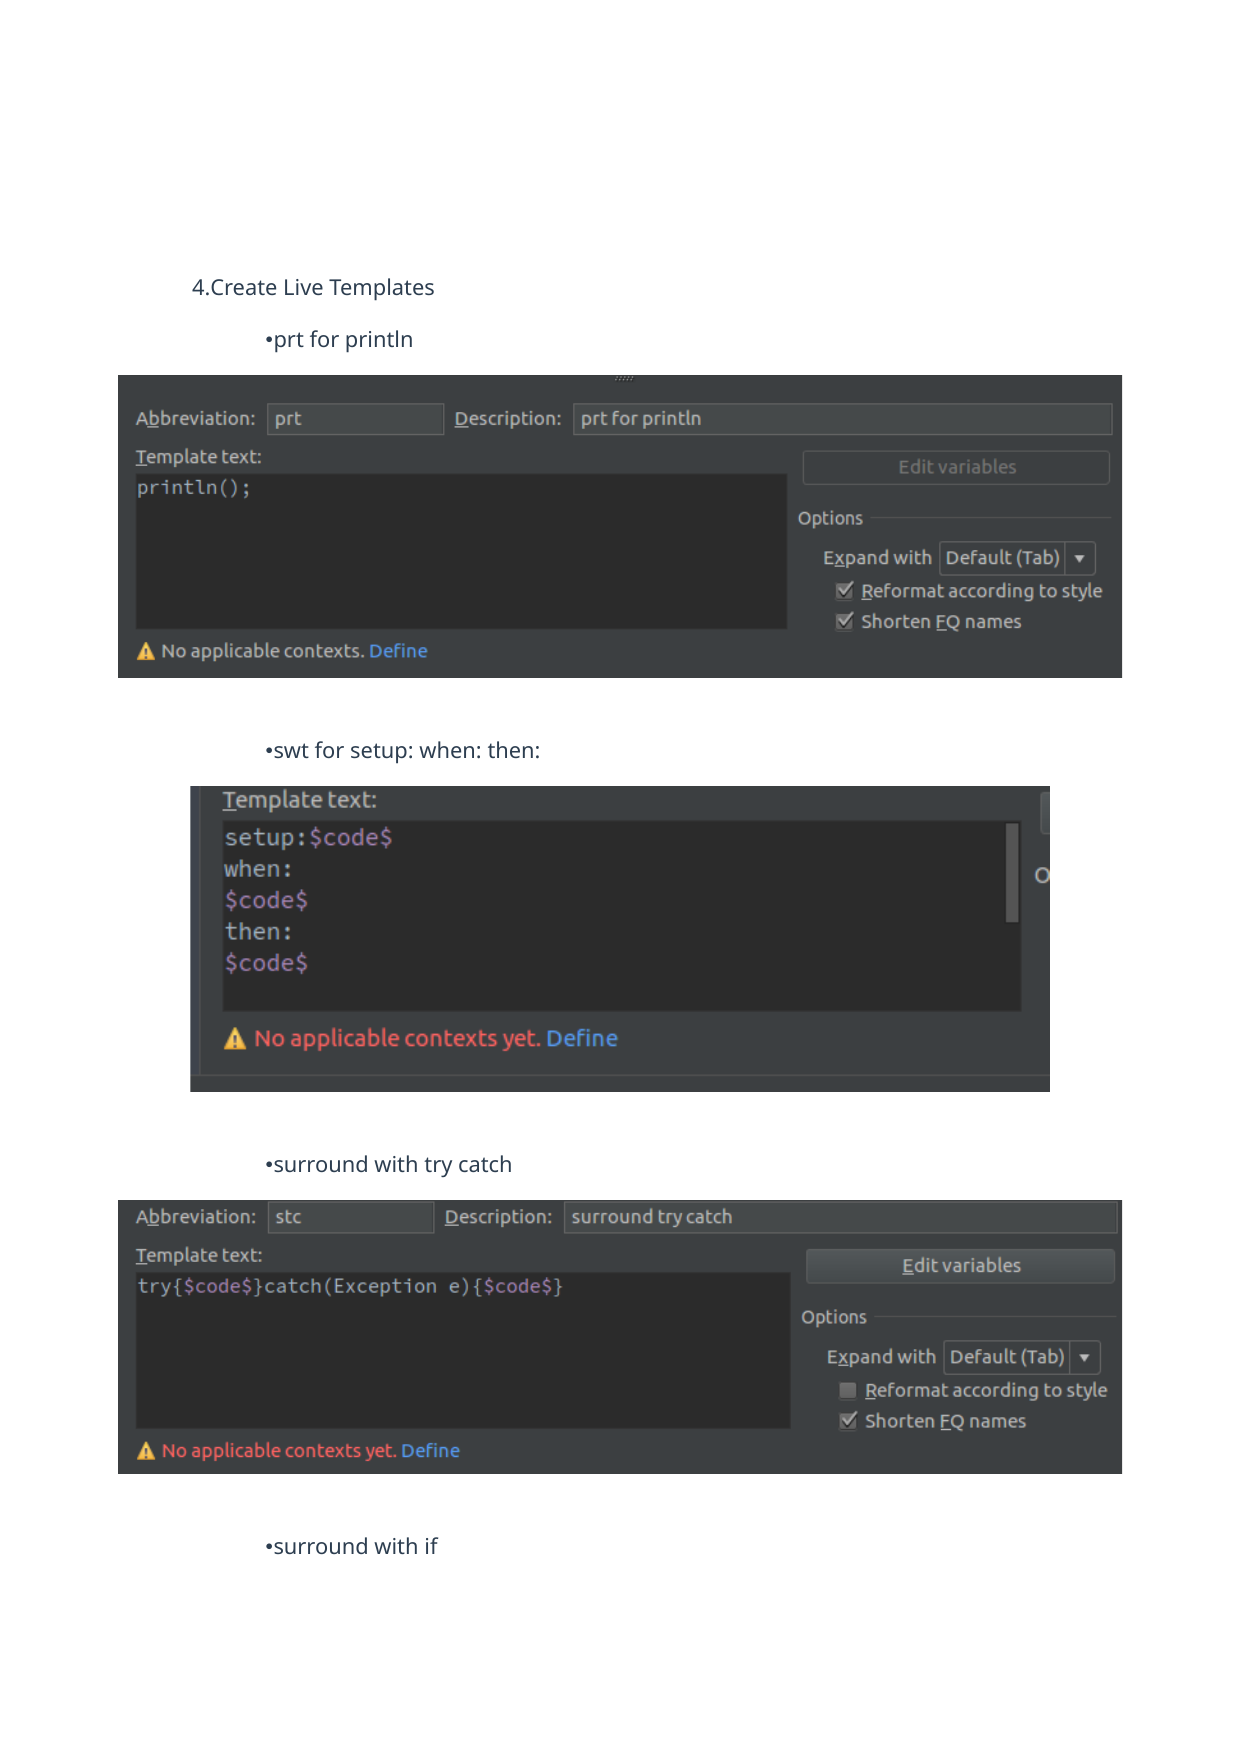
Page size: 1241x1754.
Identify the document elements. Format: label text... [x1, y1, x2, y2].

picture [118, 375, 1123, 678]
picture [118, 1200, 1123, 1474]
list prt for println [118, 323, 1122, 353]
picture [190, 786, 1050, 1092]
list surround with if [118, 1531, 1122, 1561]
list swt for setup: when: then: [118, 735, 1122, 765]
list surround with try catch [118, 1149, 1122, 1178]
list Create Live Templates [118, 272, 1122, 302]
